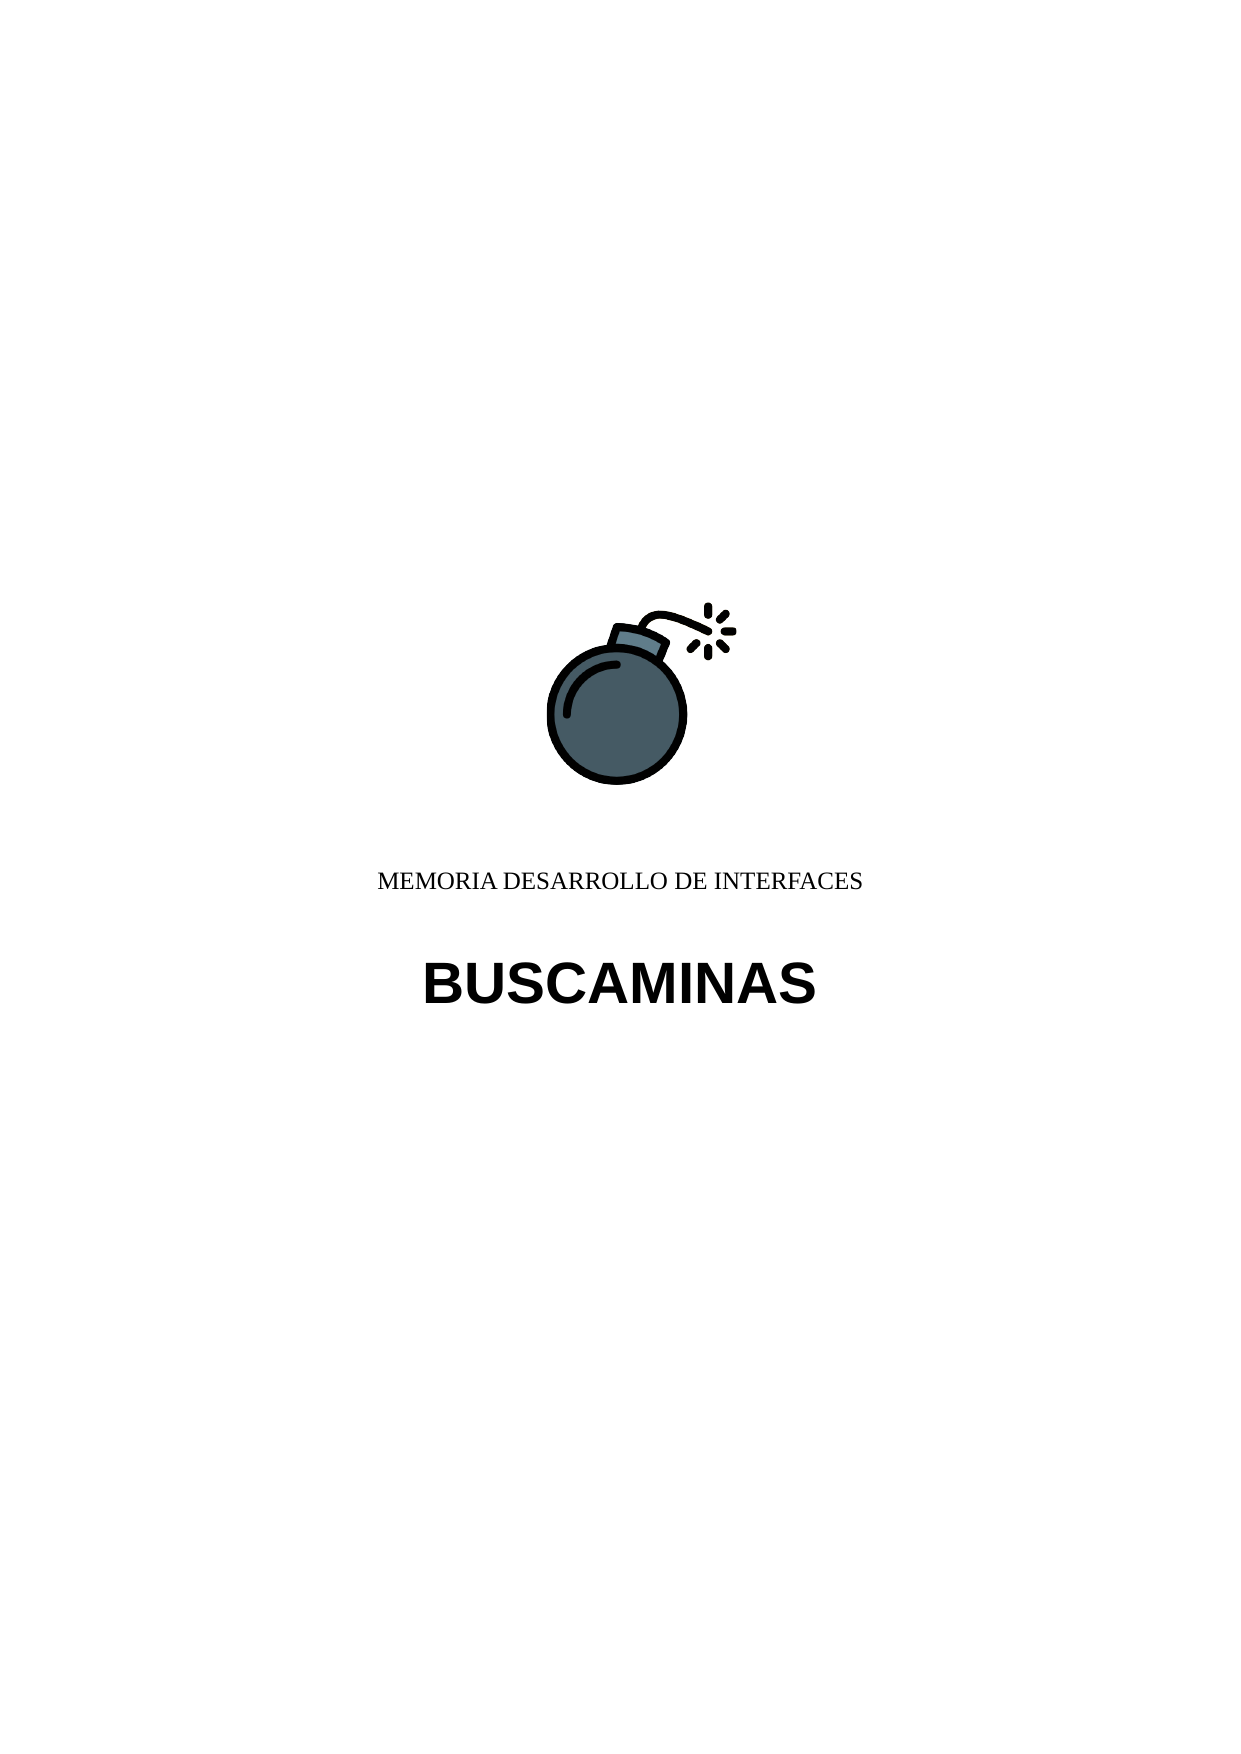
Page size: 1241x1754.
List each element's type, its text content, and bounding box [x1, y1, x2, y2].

text MEMORIA DESARROLLO DE INTERFACES [118, 866, 1122, 895]
title BUSCAMINAS [118, 949, 1122, 1016]
picture [546, 598, 737, 789]
